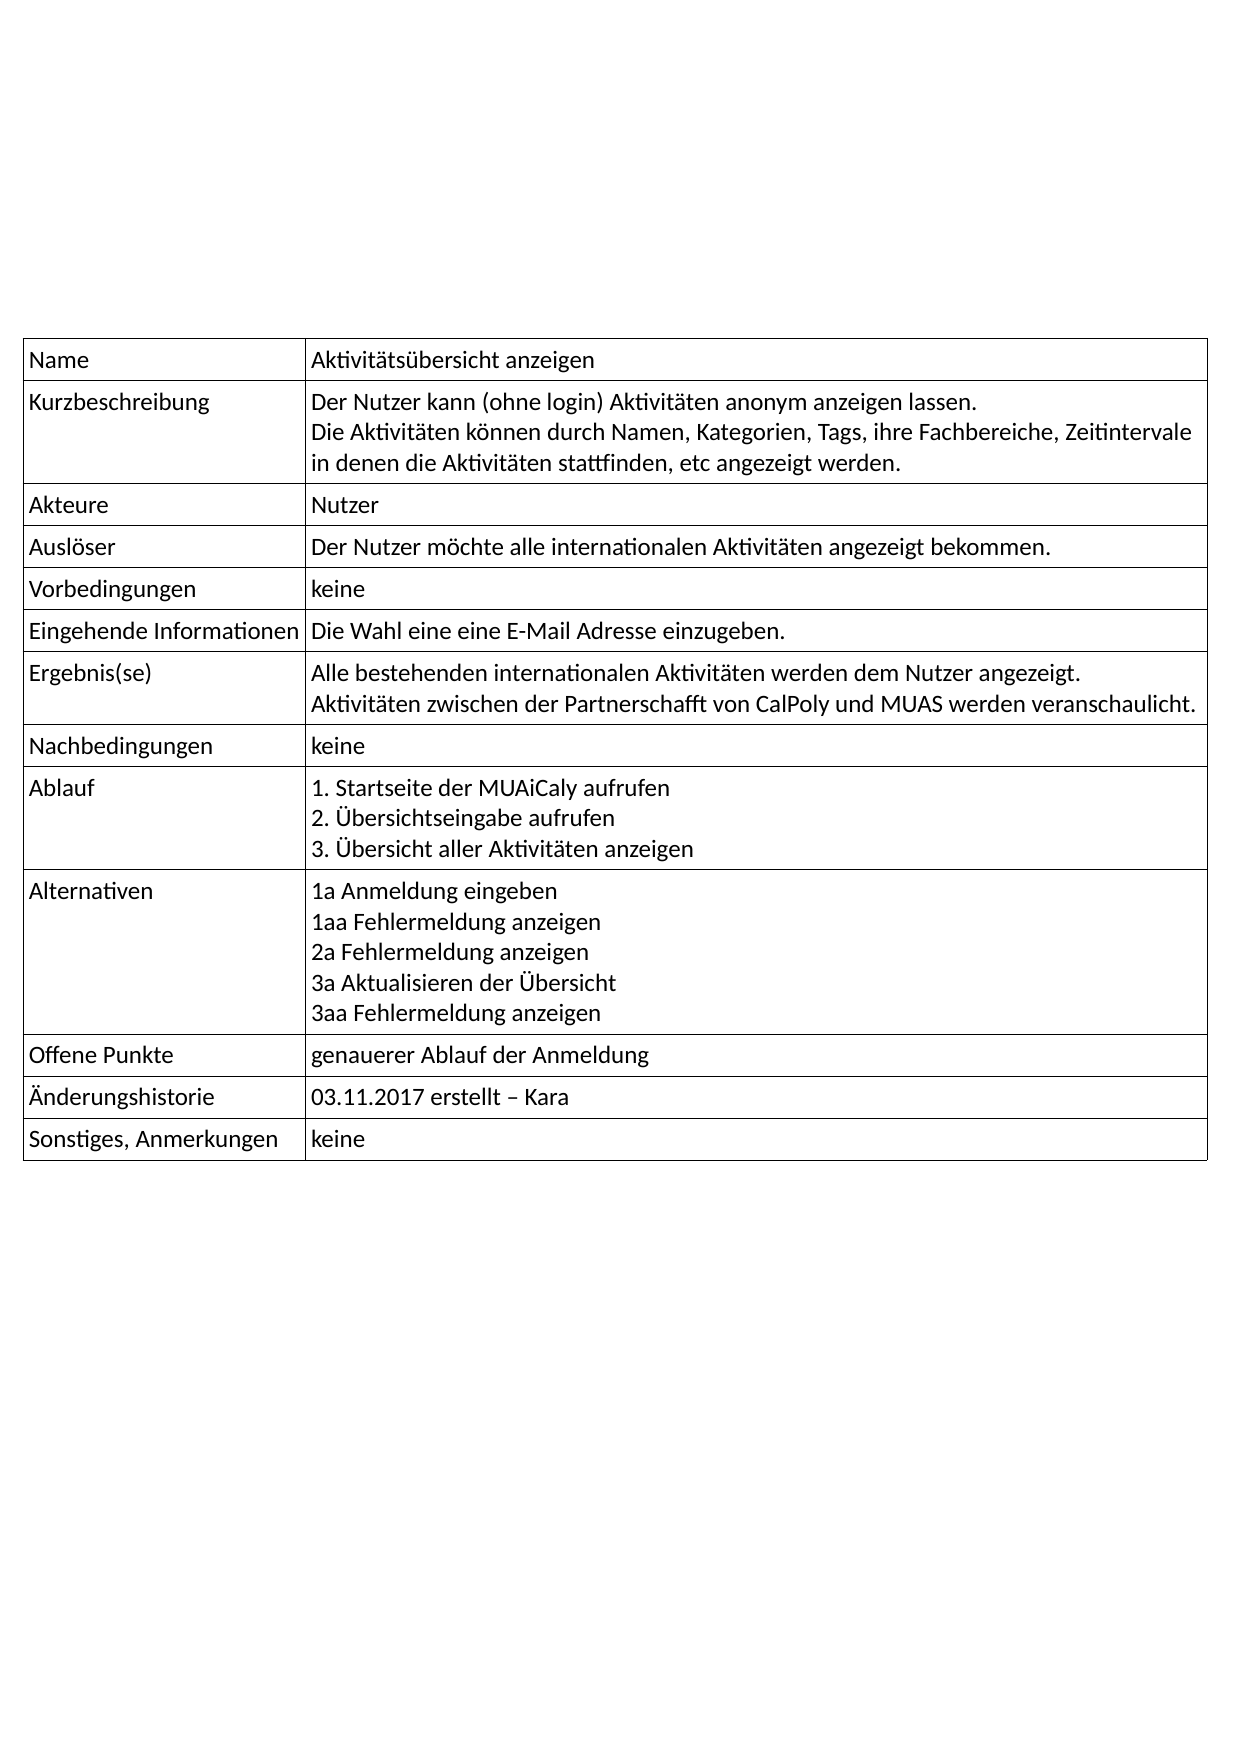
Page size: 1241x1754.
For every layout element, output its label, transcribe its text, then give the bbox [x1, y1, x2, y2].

table_cell Nutzer [306, 484, 1207, 525]
table_cell Sonstiges, Anmerkungen [24, 1119, 305, 1160]
table_cell Alternativen [24, 870, 305, 1033]
table_cell Der Nutzer kann (ohne login) Aktivitäten anonym anzeigen lassen. Die Aktivitäten können durch Namen, Kategorien, Tags, ihre Fachbereiche, Zeitintervale in denen die Aktivitäten stattfinden, etc angezeigt werden. [306, 381, 1207, 483]
table_cell keine [306, 725, 1207, 766]
table_cell Alle bestehenden internationalen Aktivitäten werden dem Nutzer angezeigt. Aktivitäten zwischen der Partnerschafft von CalPoly und MUAS werden veranschaulicht. [306, 652, 1207, 724]
table_cell Die Wahl eine eine E-Mail Adresse einzugeben. [306, 610, 1207, 651]
table_cell 1a Anmeldung eingeben 1aa Fehlermeldung anzeigen 2a Fehlermeldung anzeigen 3a Aktualisieren der Übersicht 3aa Fehlermeldung anzeigen [306, 870, 1207, 1033]
table_cell 1. Startseite der MUAiCaly aufrufen 2. Übersichtseingabe aufrufen 3. Übersicht aller Aktivitäten anzeigen [306, 767, 1207, 869]
table_cell Ergebnis(se) [24, 652, 305, 724]
table_header Aktivitätsübersicht anzeigen [306, 339, 1207, 380]
table_cell Nachbedingungen [24, 725, 305, 766]
table_cell 03.11.2017 erstellt – Kara [306, 1077, 1207, 1118]
table_cell Auslöser [24, 526, 305, 567]
table_cell Offene Punkte [24, 1035, 305, 1076]
table_cell Der Nutzer möchte alle internationalen Aktivitäten angezeigt bekommen. [306, 526, 1207, 567]
table_cell Änderungshistorie [24, 1077, 305, 1118]
table_cell Akteure [24, 484, 305, 525]
table_cell Ablauf [24, 767, 305, 869]
table_cell Eingehende Informationen [24, 610, 305, 651]
table_header Name [24, 339, 305, 380]
table_cell genauerer Ablauf der Anmeldung [306, 1035, 1207, 1076]
table_cell Vorbedingungen [24, 568, 305, 609]
table_cell keine [306, 568, 1207, 609]
table_cell keine [306, 1119, 1207, 1160]
table_cell Kurzbeschreibung [24, 381, 305, 483]
